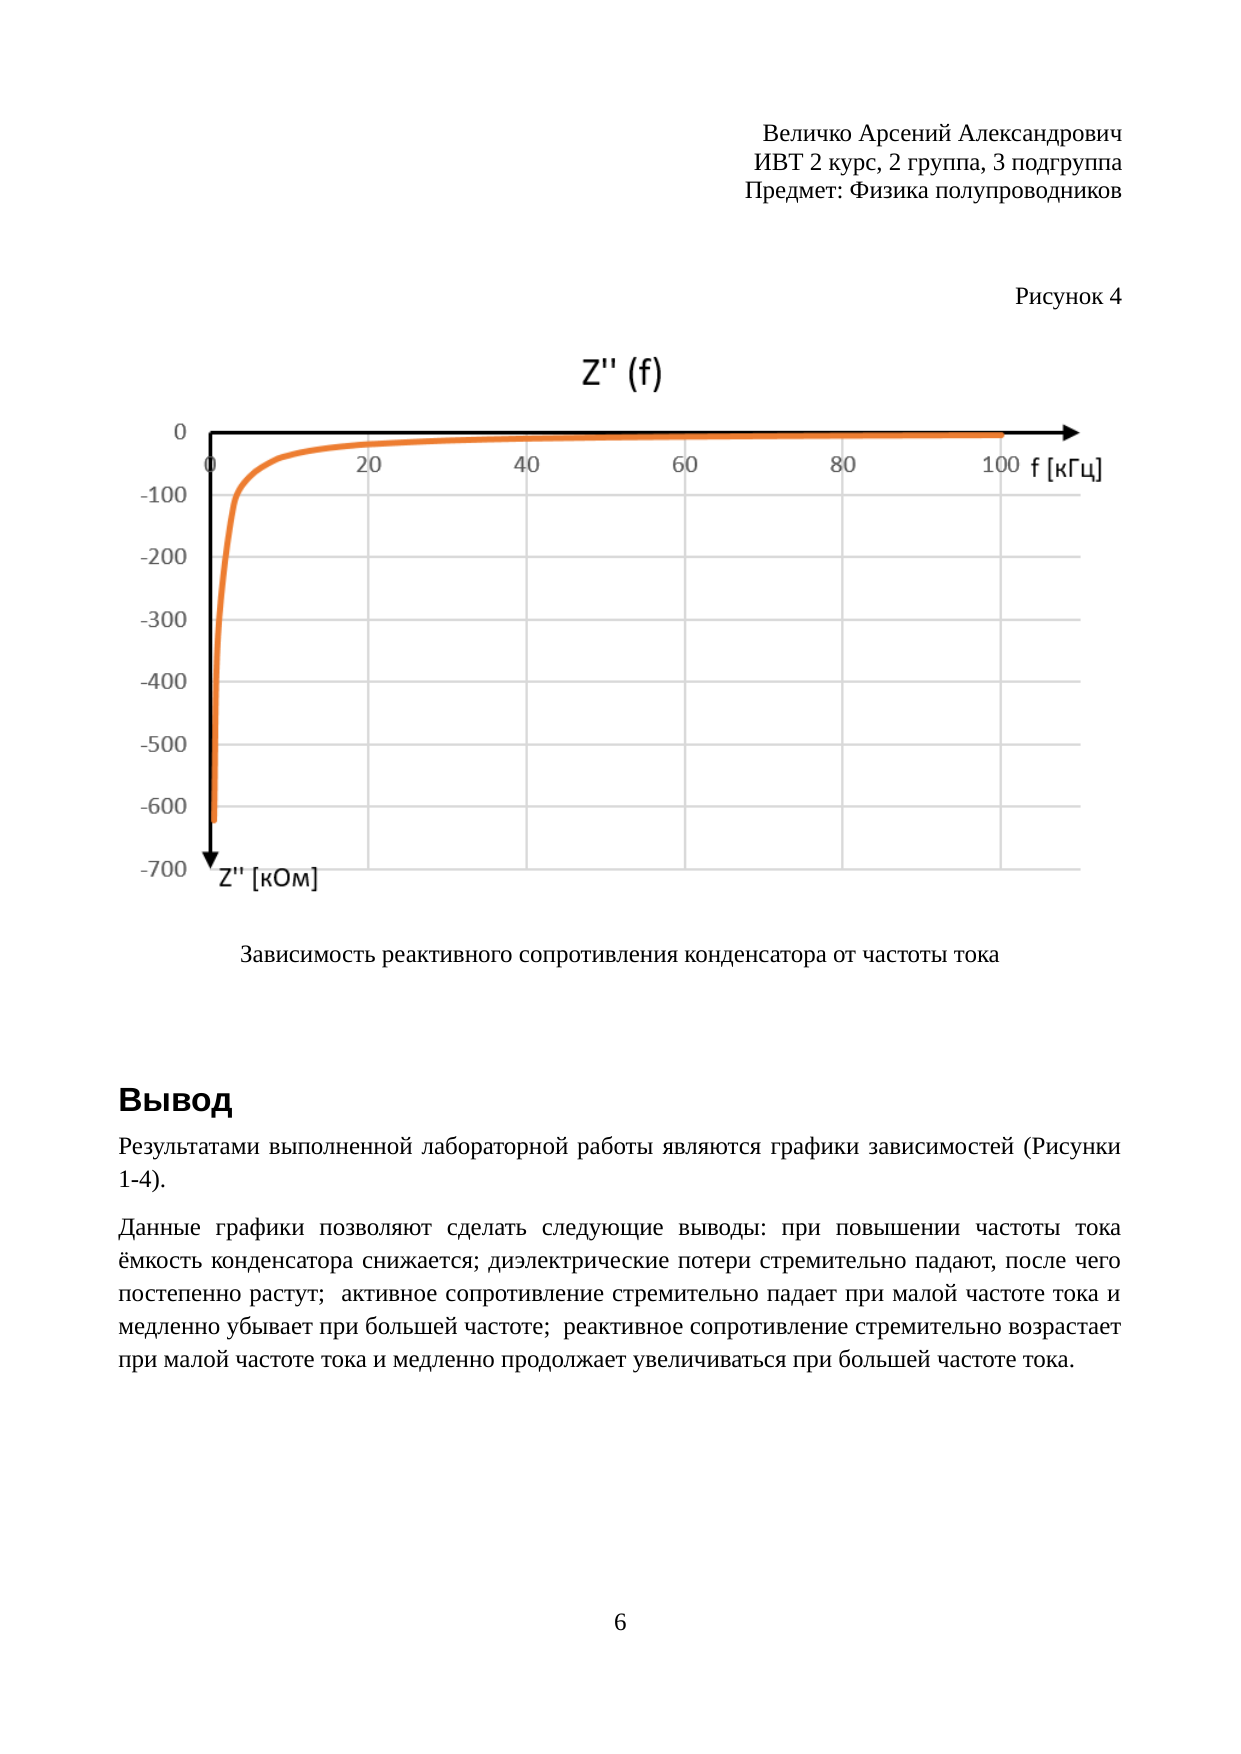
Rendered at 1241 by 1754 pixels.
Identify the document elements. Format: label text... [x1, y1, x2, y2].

subtitle Вывод [118, 1080, 1122, 1119]
text Данные графики позволяют сделать следующие выводы: при повышении частоты тока ёмкость конденсатора снижается; диэлектрические потери стремительно падают, после чего постепенно растут; активное сопротивление стремительно падает при малой частоте тока и медленно убывает при большей частоте; реактивное сопротивление стремительно возрастает при малой частоте тока и медленно продолжает увеличиваться при большей частоте тока. [118, 1212, 1122, 1373]
text Рисунок 4 [118, 281, 1122, 310]
text Зависимость реактивного сопротивления конденсатора от частоты тока [118, 936, 1122, 968]
text Результатами выполненной лабораторной работы являются графики зависимостей (Рисунки 1-4). [118, 1131, 1122, 1193]
picture [118, 329, 1123, 936]
